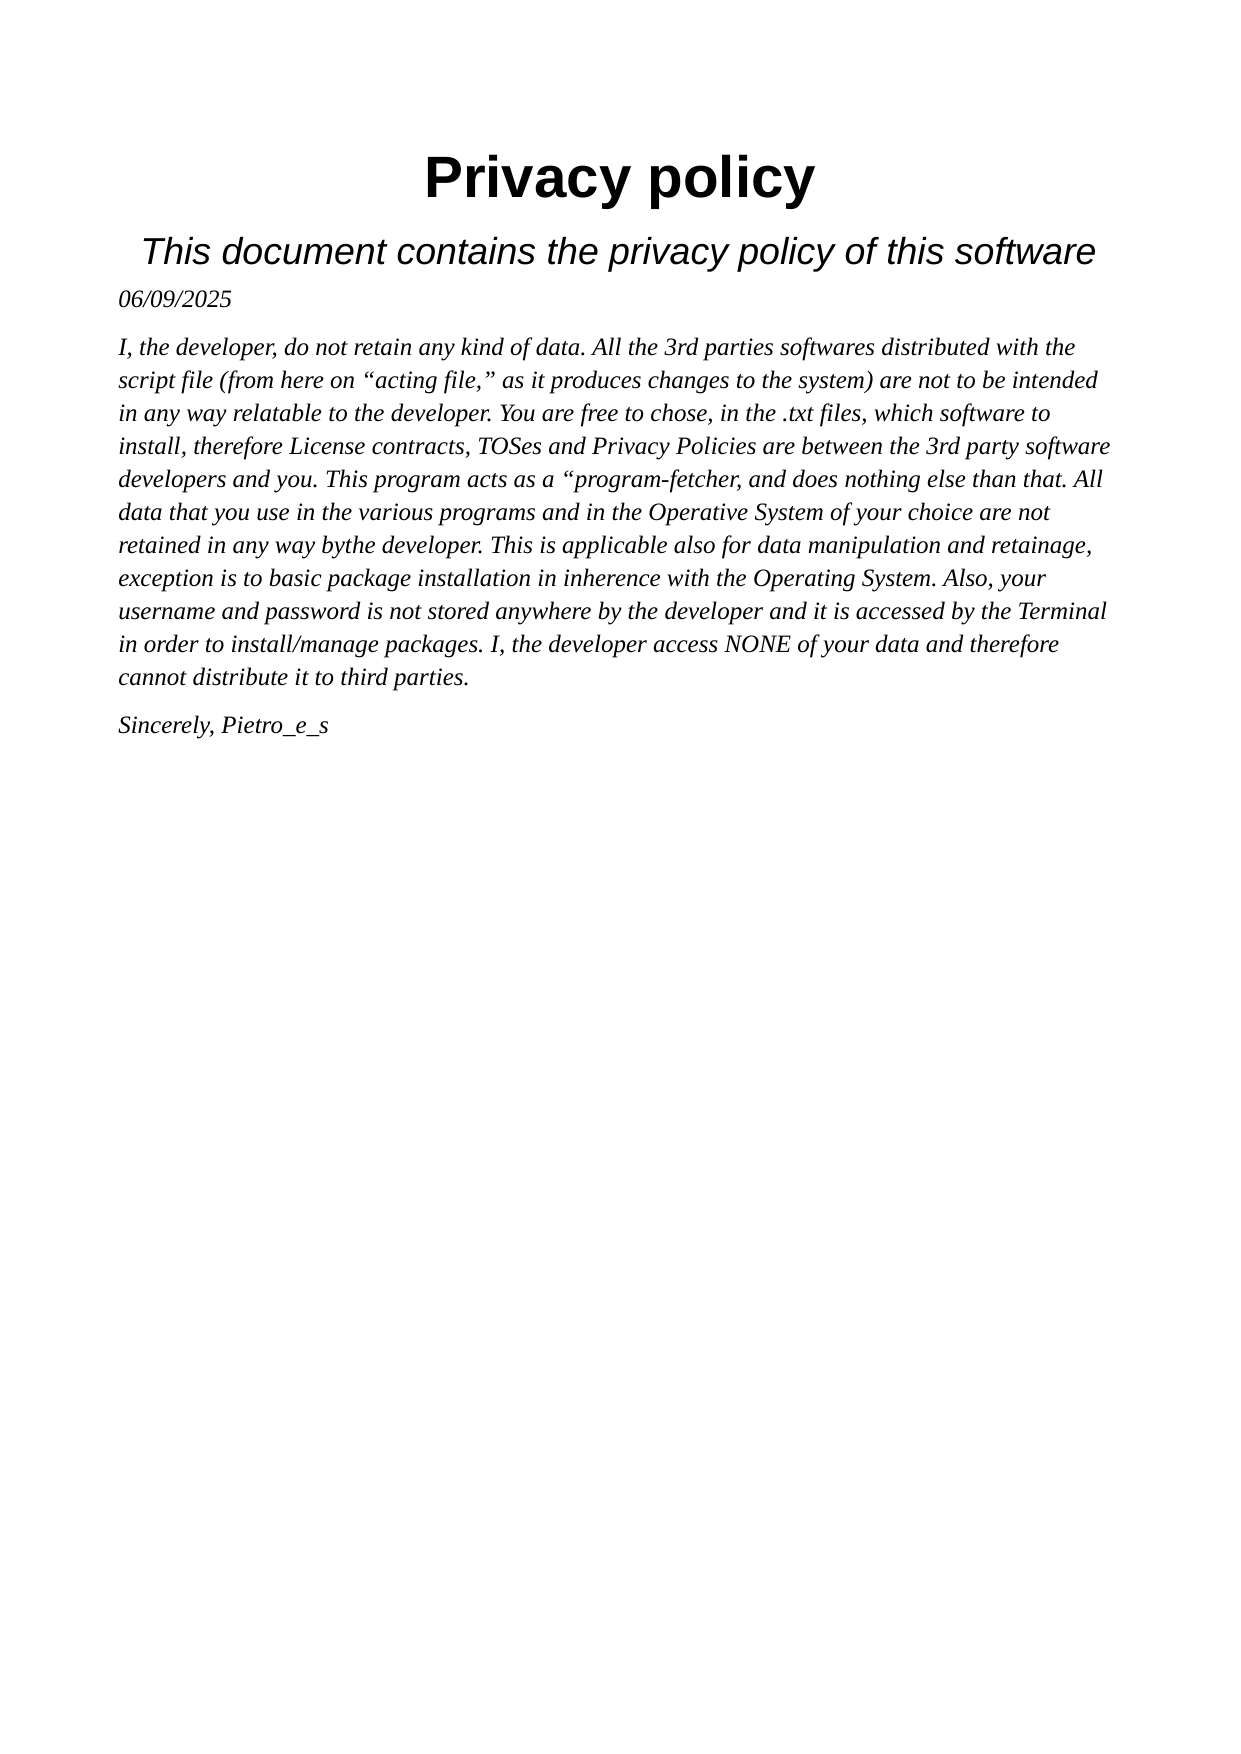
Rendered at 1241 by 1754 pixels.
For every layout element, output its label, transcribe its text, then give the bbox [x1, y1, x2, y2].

text I, the developer, do not retain any kind of data. All the 3rd parties softwares distributed with the script file (from here on “acting file,” as it produces changes to the system) are not to be intended in any way relatable to the developer. You are free to chose, in the .txt files, which software to install, therefore License contracts, TOSes and Privacy Policies are between the 3rd party software developers and you. This program acts as a “program-fetcher, and does nothing else than that. All data that you use in the various programs and in the Operative System of your choice are not retained in any way bythe developer. This is applicable also for data manipulation and retainage, exception is to basic package installation in inherence with the Operating System. Also, your username and password is not stored anywhere by the developer and it is accessed by the Terminal in order to install/manage packages. I, the developer access NONE of your data and therefore cannot distribute it to third parties. [118, 332, 1122, 691]
title Privacy policy [118, 143, 1122, 210]
text Sincerely, Pietro_e_s [118, 710, 1122, 739]
text 06/09/2025 [118, 284, 1122, 313]
subtitle This document contains the privacy policy of this software [118, 229, 1122, 272]
